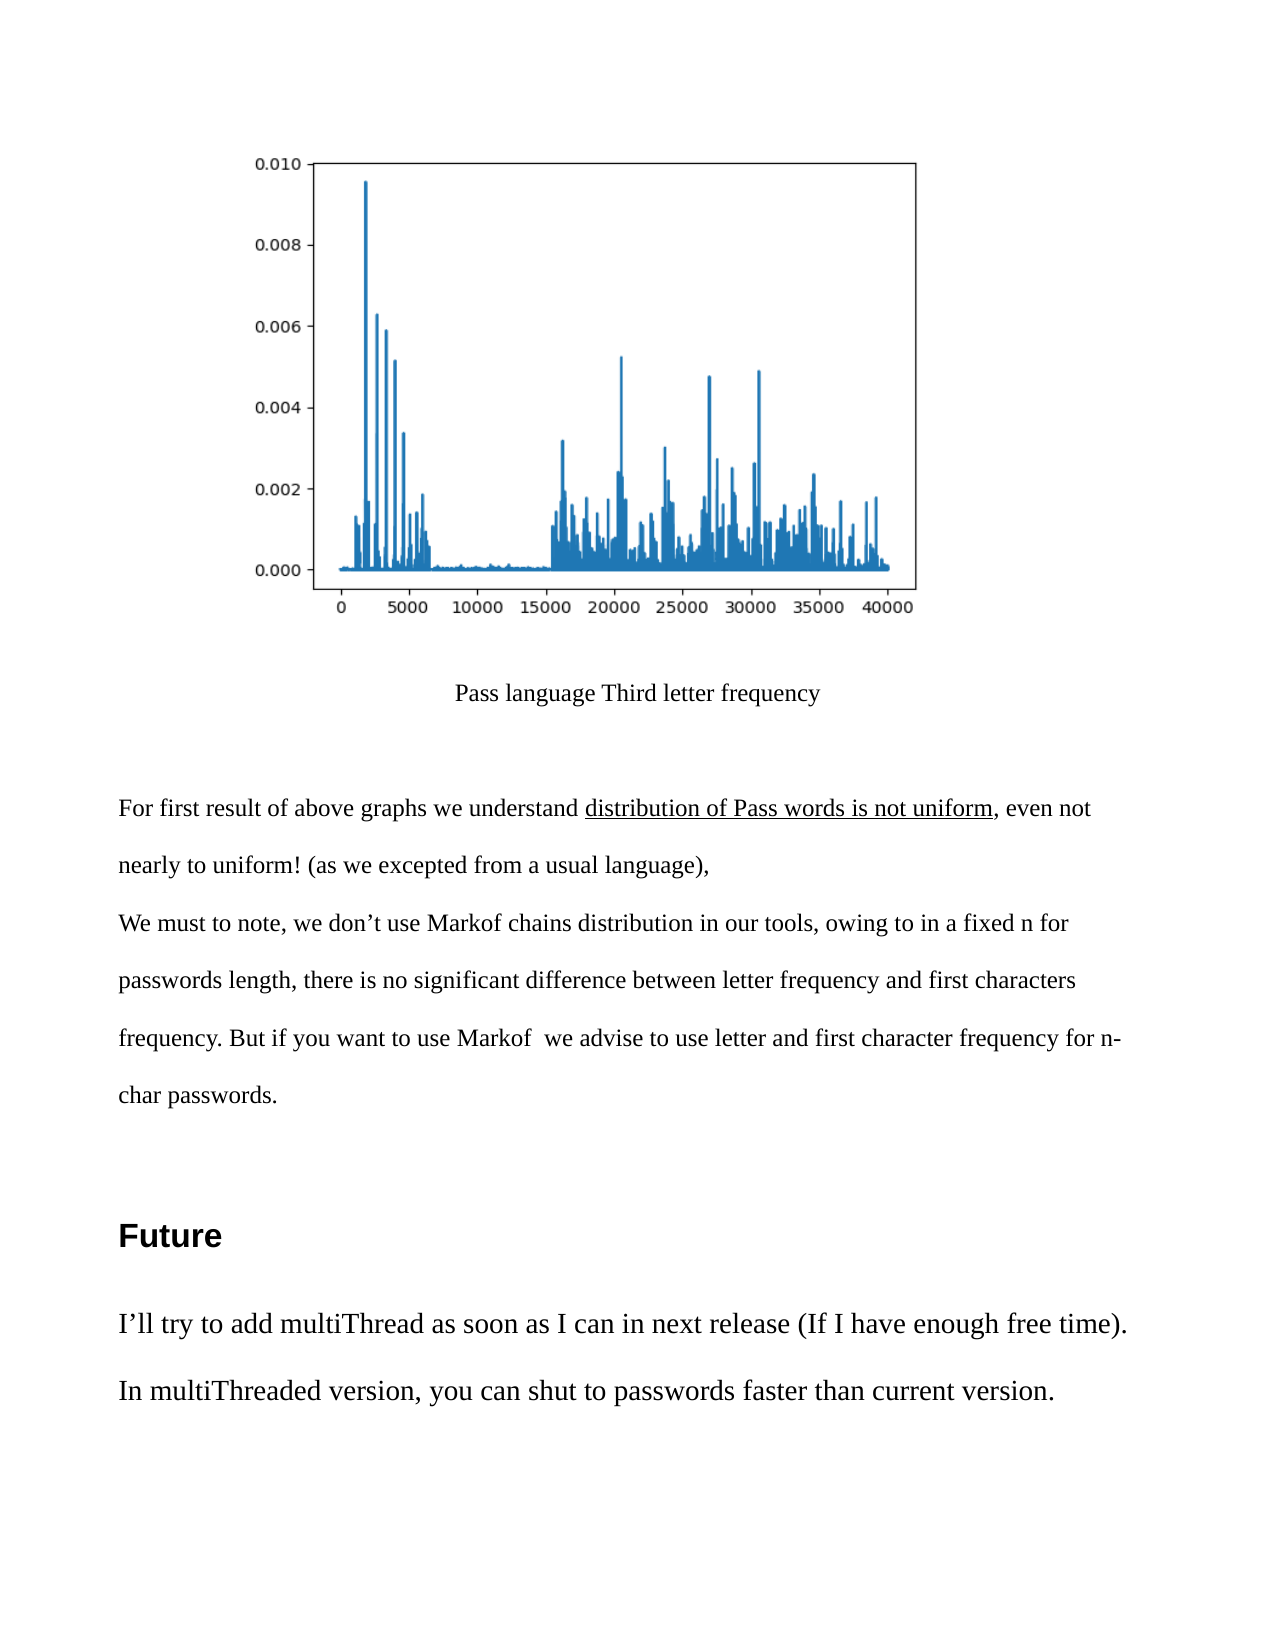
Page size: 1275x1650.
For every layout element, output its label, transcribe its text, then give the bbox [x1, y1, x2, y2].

text I’ll try to add multiThread as soon as I can in next release (If I have enough free time). In multiThreaded version, you can shut to passwords faster than current version. [118, 1306, 1157, 1407]
text For first result of above graphs we understand distribution of Pass words is not uniform, even not nearly to uniform! (as we excepted from a usual language), [118, 793, 1157, 879]
text Pass language Third letter frequency [118, 118, 1157, 707]
picture [216, 97, 993, 650]
text We must to note, we don’t use Markof chains distribution in our tools, owing to in a fixed n for passwords length, there is no significant difference between letter frequency and first characters frequency. But if you want to use Markof we advise to use letter and first character frequency for n-char passwords. [118, 908, 1157, 1109]
subtitle Future [118, 1216, 1157, 1255]
